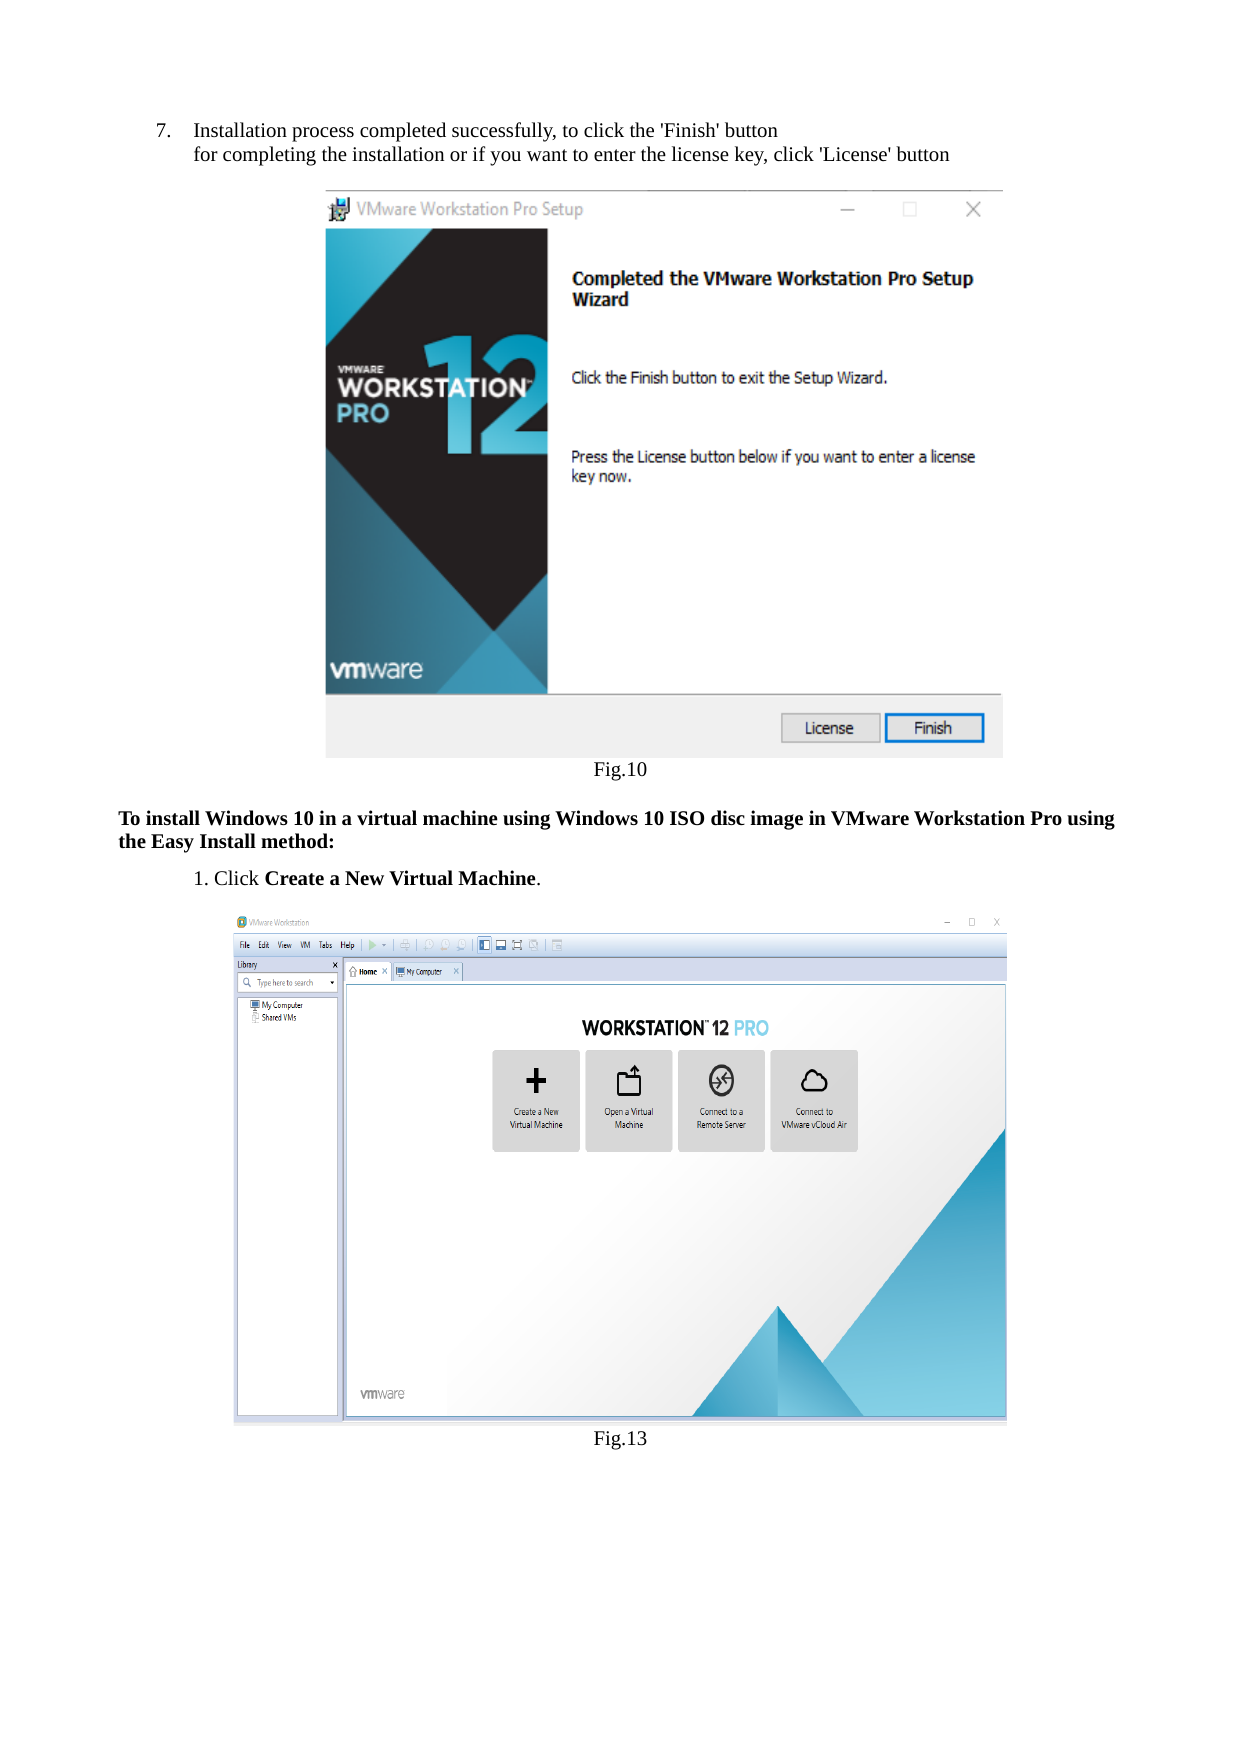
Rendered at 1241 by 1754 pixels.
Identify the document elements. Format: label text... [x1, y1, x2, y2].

list 1. Click Create a New Virtual Machine. [156, 866, 1122, 890]
text Fig.10 [118, 190, 1122, 781]
text Fig.13 [118, 914, 1122, 1450]
text To install Windows 10 in a virtual machine using Windows 10 ISO disc image in VMware Workstation Pro using the Easy Install method: [118, 805, 1122, 853]
list for completing the installation or if you want to enter the license key, click 'License' button [156, 142, 1122, 166]
list Installation process completed successfully, to click the 'Finish' button [156, 118, 1122, 142]
